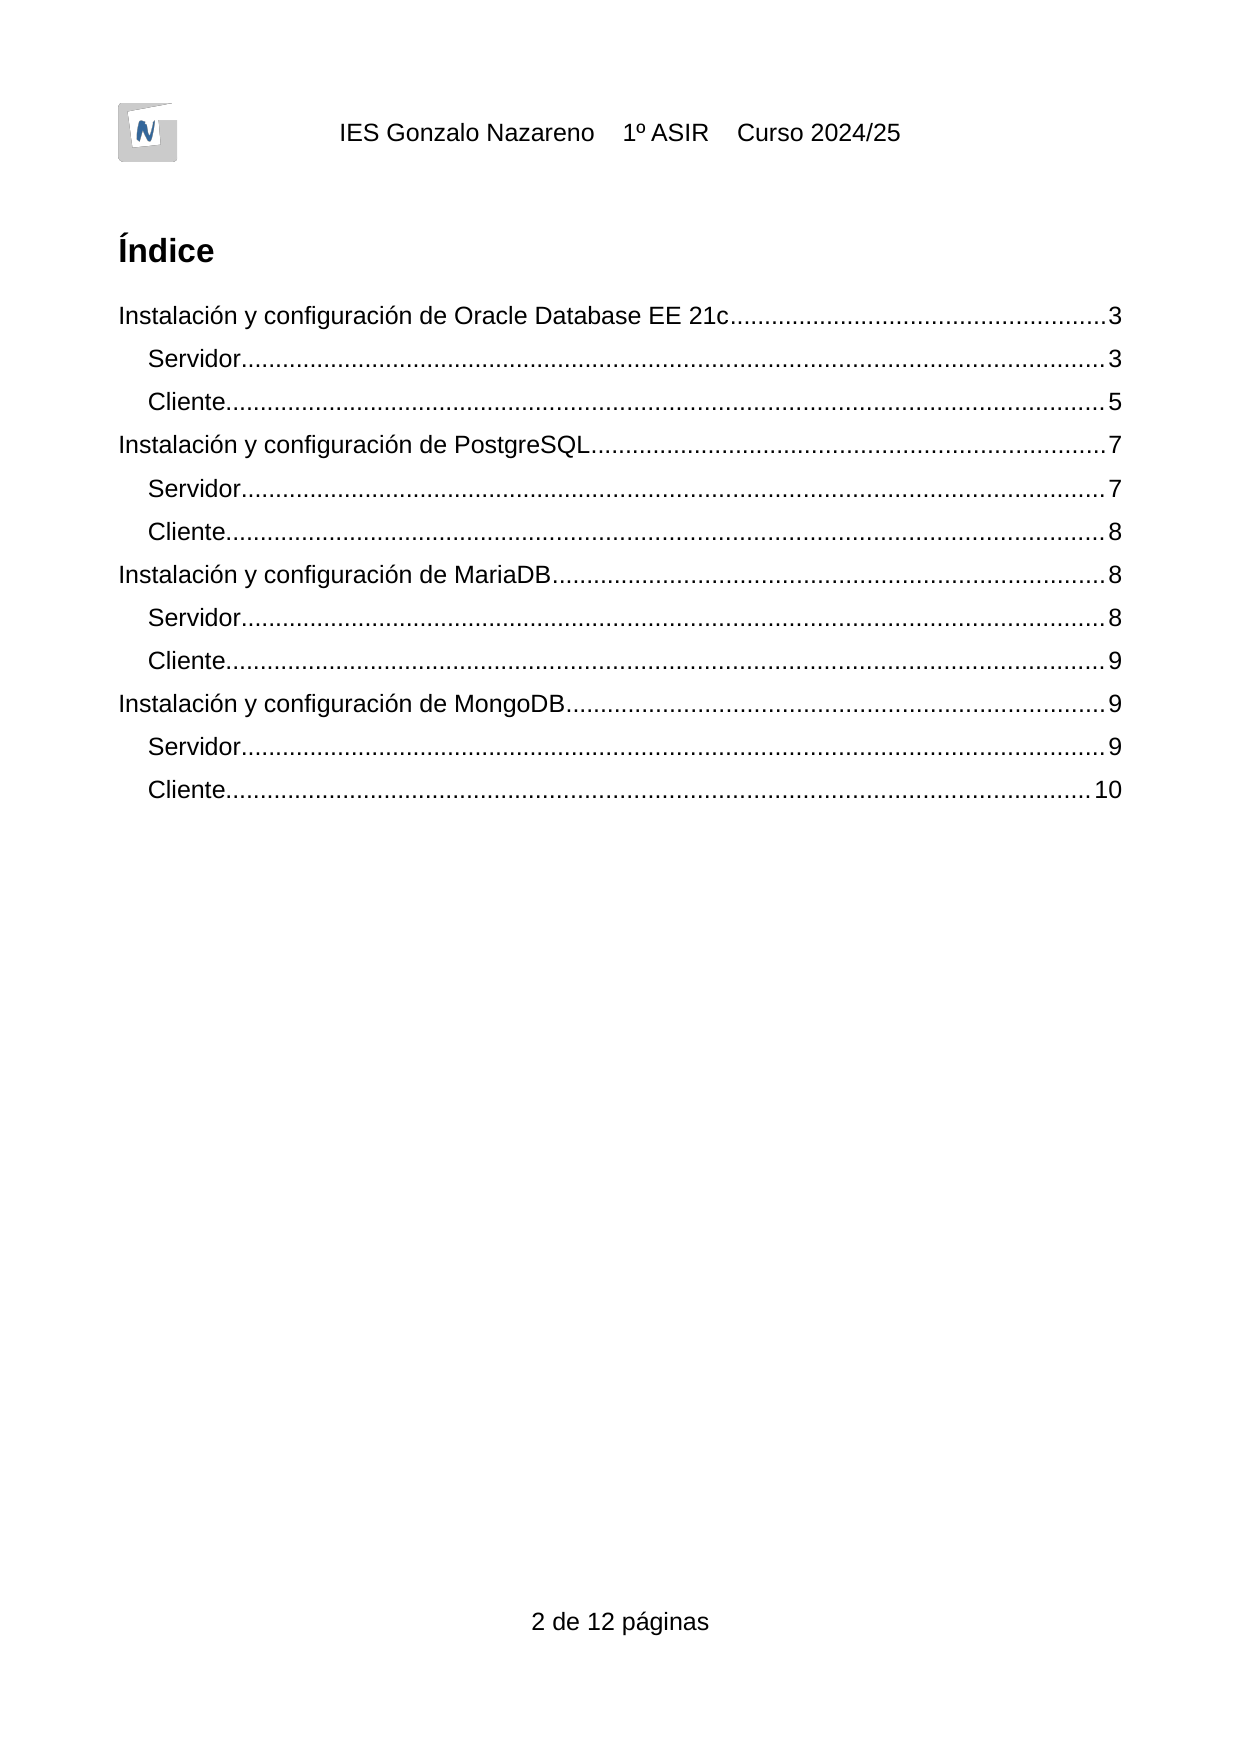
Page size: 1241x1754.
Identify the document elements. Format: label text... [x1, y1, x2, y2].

text Instalación y configuración de Oracle Database EE 21c 3 [118, 301, 1122, 330]
text Cliente 10 [148, 775, 1122, 804]
text Cliente 5 [148, 387, 1122, 416]
text Servidor 8 [148, 603, 1122, 632]
text Instalación y configuración de MariaDB 8 [118, 560, 1122, 588]
picture [118, 103, 178, 162]
text Instalación y configuración de PostgreSQL 7 [118, 430, 1122, 459]
text Cliente 8 [148, 517, 1122, 545]
subtitle Índice [118, 231, 1122, 269]
text Cliente 9 [148, 646, 1122, 675]
text Servidor 9 [148, 732, 1122, 761]
text Servidor 7 [148, 473, 1122, 502]
text Instalación y configuración de MongoDB 9 [118, 689, 1122, 718]
text Servidor 3 [148, 344, 1122, 373]
